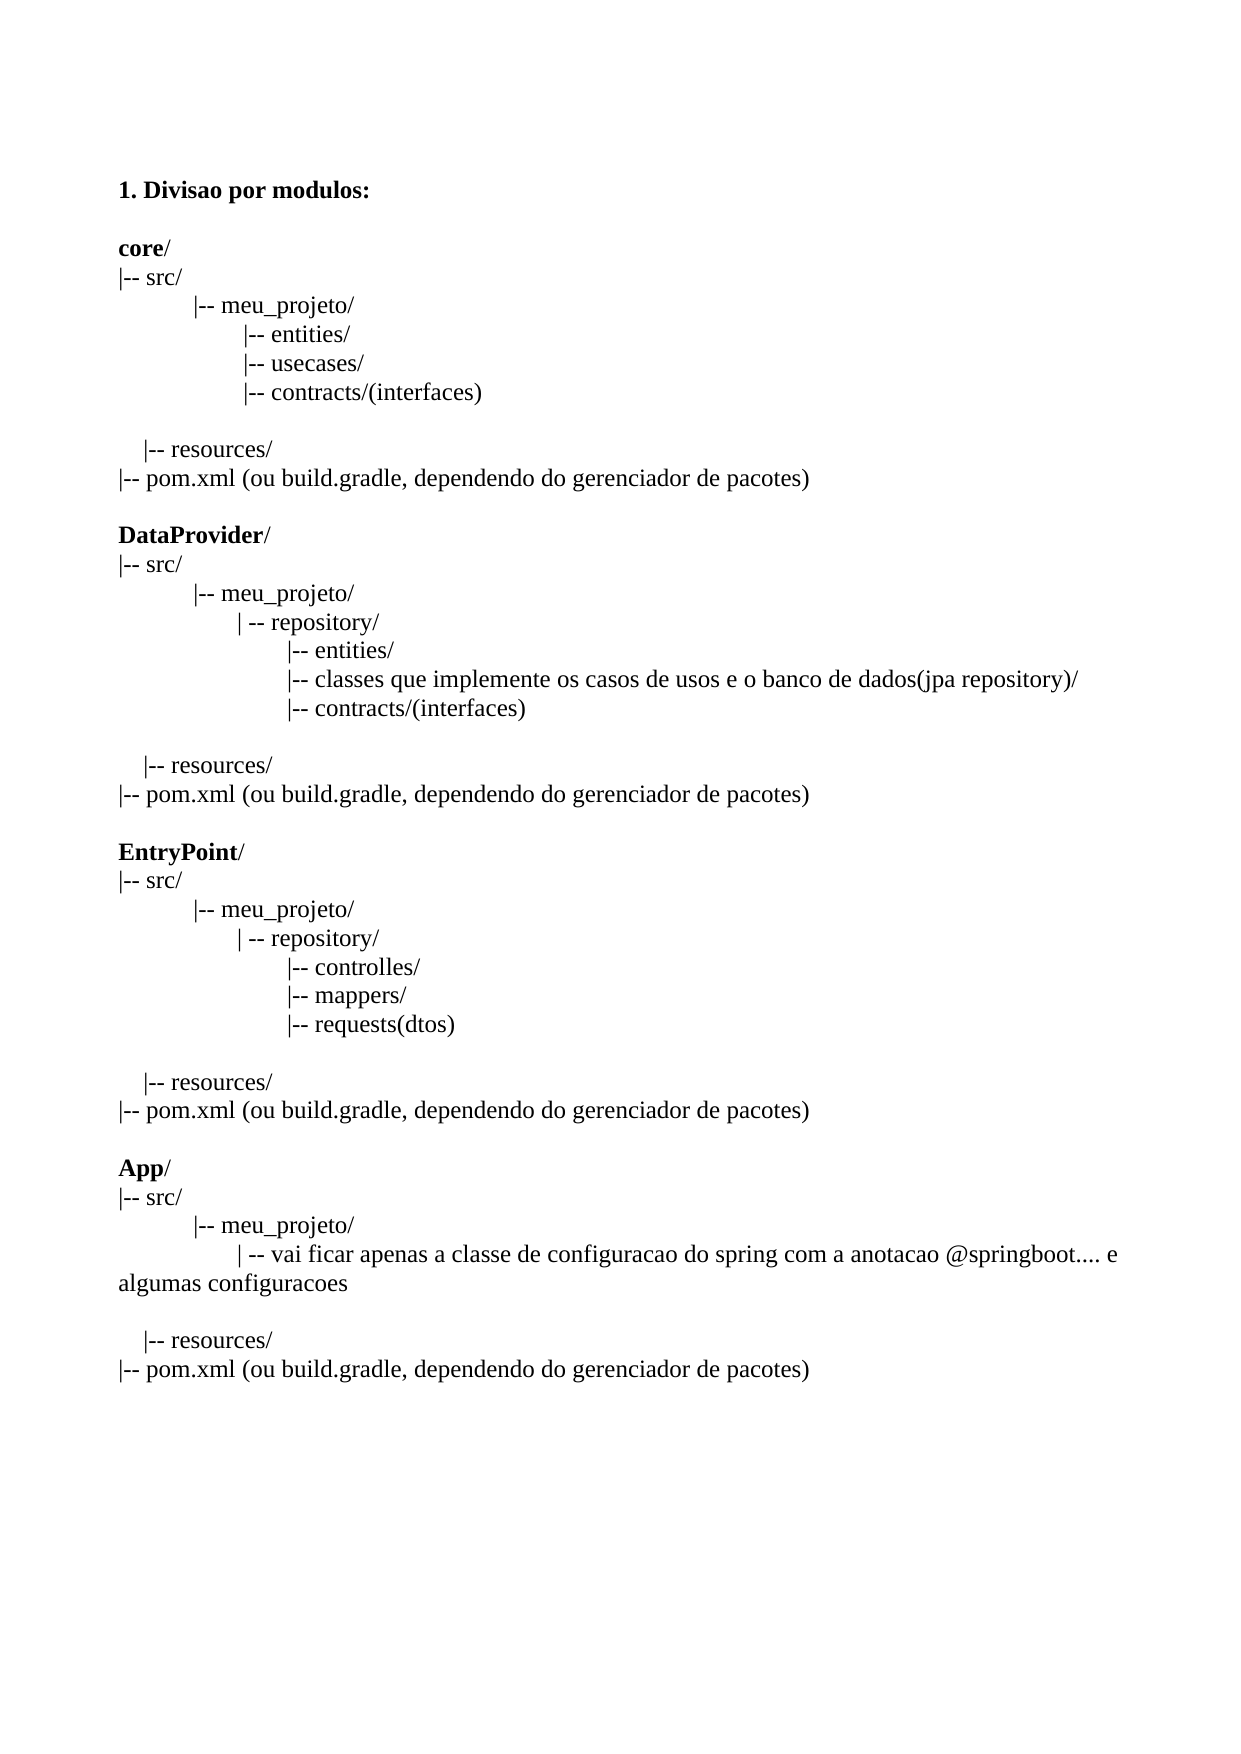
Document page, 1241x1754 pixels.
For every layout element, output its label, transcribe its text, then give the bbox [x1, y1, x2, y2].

text |-- meu_projeto/ [118, 578, 1122, 607]
text DataProvider/ [118, 521, 1122, 549]
text core/ [118, 233, 1122, 262]
text |-- usecases/ [118, 348, 1122, 377]
text |-- meu_projeto/ [118, 291, 1122, 319]
text | -- vai ficar apenas a classe de configuracao do spring com a anotacao @springboot.... e algumas configuracoes [118, 1239, 1122, 1297]
text App/ [118, 1153, 1122, 1182]
text |-- meu_projeto/ [118, 1211, 1122, 1239]
text |-- resources/ [118, 1326, 1122, 1354]
text |-- requests(dtos) [118, 1009, 1122, 1038]
text |-- src/ [118, 549, 1122, 578]
text |-- src/ [118, 262, 1122, 291]
text |-- pom.xml (ou build.gradle, dependendo do gerenciador de pacotes) [118, 1096, 1122, 1124]
text 1. Divisao por modulos: [118, 176, 1122, 204]
text |-- pom.xml (ou build.gradle, dependendo do gerenciador de pacotes) [118, 779, 1122, 808]
text EntryPoint/ [118, 837, 1122, 866]
text |-- contracts/(interfaces) [118, 693, 1122, 722]
text |-- resources/ [118, 751, 1122, 779]
text |-- resources/ [118, 434, 1122, 463]
text |-- pom.xml (ou build.gradle, dependendo do gerenciador de pacotes) [118, 463, 1122, 492]
text |-- mappers/ [118, 981, 1122, 1009]
text |-- src/ [118, 866, 1122, 894]
text |-- entities/ [118, 319, 1122, 348]
text | -- repository/ [118, 923, 1122, 952]
text | -- repository/ [118, 607, 1122, 636]
text |-- resources/ [118, 1067, 1122, 1096]
text |-- src/ [118, 1182, 1122, 1211]
text |-- contracts/(interfaces) [118, 377, 1122, 406]
text |-- entities/ [118, 636, 1122, 664]
text |-- pom.xml (ou build.gradle, dependendo do gerenciador de pacotes) [118, 1354, 1122, 1383]
text |-- classes que implemente os casos de usos e o banco de dados(jpa repository)/ [118, 664, 1122, 693]
text |-- meu_projeto/ [118, 894, 1122, 923]
text |-- controlles/ [118, 952, 1122, 981]
